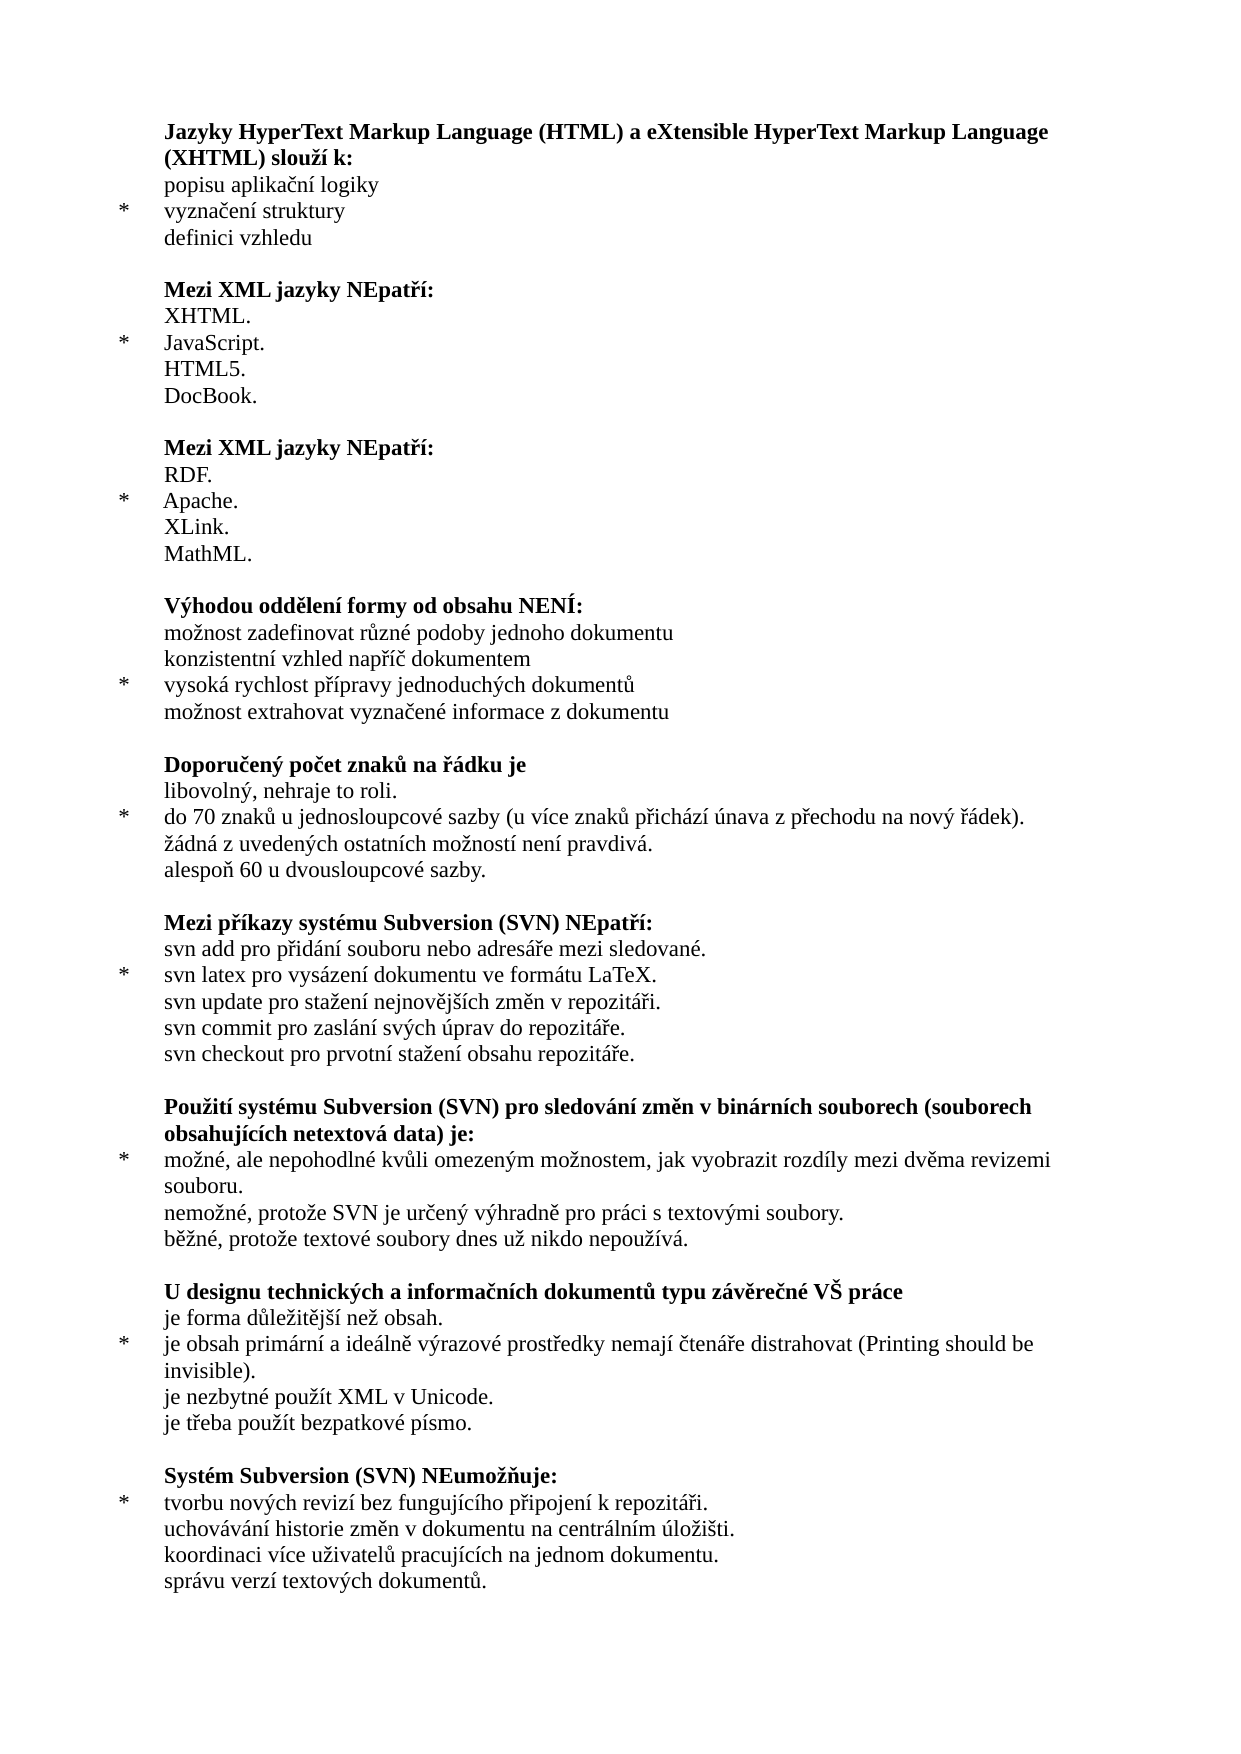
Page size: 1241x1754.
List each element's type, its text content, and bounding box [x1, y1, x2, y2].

text * do 70 znaků u jednosloupcové sazby (u více znaků přichází únava z přechodu na nový řádek). [118, 803, 1122, 830]
text Mezi příkazy systému Subversion (SVN) NEpatří: [118, 909, 1122, 935]
text * svn latex pro vysázení dokumentu ve formátu LaTeX. [118, 961, 1122, 988]
text Mezi XML jazyky NEpatří: [118, 276, 1122, 303]
text svn add pro přidání souboru nebo adresáře mezi sledované. [118, 935, 1122, 961]
text U designu technických a informačních dokumentů typu závěrečné VŠ práce [118, 1278, 1122, 1304]
text možnost extrahovat vyznačené informace z dokumentu [118, 698, 1122, 724]
text MathML. [118, 540, 1122, 566]
text možnost zadefinovat různé podoby jednoho dokumentu [118, 619, 1122, 645]
text * Apache. [118, 487, 1122, 513]
text * JavaScript. [118, 329, 1122, 355]
text DocBook. [118, 382, 1122, 408]
text uchovávání historie změn v dokumentu na centrálním úložišti. [118, 1515, 1122, 1541]
text Použití systému Subversion (SVN) pro sledování změn v binárních souborech (souborech obsahujících netextová data) je: [118, 1093, 1122, 1146]
text Výhodou oddělení formy od obsahu NENÍ: [118, 592, 1122, 619]
text konzistentní vzhled napříč dokumentem [118, 645, 1122, 672]
text XHTML. [118, 303, 1122, 329]
text definici vzhledu [118, 223, 1122, 250]
text nemožné, protože SVN je určený výhradně pro práci s textovými soubory. [118, 1199, 1122, 1225]
text libovolný, nehraje to roli. [118, 777, 1122, 803]
text koordinaci více uživatelů pracujících na jednom dokumentu. [118, 1541, 1122, 1568]
text je nezbytné použít XML v Unicode. [118, 1383, 1122, 1409]
text Systém Subversion (SVN) NEumožňuje: [118, 1462, 1122, 1488]
text * vyznačení struktury [118, 197, 1122, 223]
text * tvorbu nových revizí bez fungujícího připojení k repozitáři. [118, 1488, 1122, 1515]
text správu verzí textových dokumentů. [118, 1568, 1122, 1594]
text XLink. [118, 513, 1122, 540]
text Doporučený počet znaků na řádku je [118, 751, 1122, 777]
text * vysoká rychlost přípravy jednoduchých dokumentů [118, 672, 1122, 698]
text Jazyky HyperText Markup Language (HTML) a eXtensible HyperText Markup Language (XHTML) slouží k: [118, 118, 1122, 171]
text žádná z uvedených ostatních možností není pravdivá. [118, 830, 1122, 856]
text je třeba použít bezpatkové písmo. [118, 1409, 1122, 1436]
text je forma důležitější než obsah. [118, 1304, 1122, 1330]
text svn checkout pro prvotní stažení obsahu repozitáře. [118, 1041, 1122, 1067]
text popisu aplikační logiky [118, 171, 1122, 197]
text * možné, ale nepohodlné kvůli omezeným možnostem, jak vyobrazit rozdíly mezi dvěma revizemi souboru. [118, 1146, 1122, 1199]
text svn update pro stažení nejnovějších změn v repozitáři. [118, 988, 1122, 1014]
text alespoň 60 u dvousloupcové sazby. [118, 856, 1122, 882]
text běžné, protože textové soubory dnes už nikdo nepoužívá. [118, 1225, 1122, 1251]
text HTML5. [118, 355, 1122, 382]
text RDF. [118, 461, 1122, 487]
text svn commit pro zaslání svých úprav do repozitáře. [118, 1014, 1122, 1041]
text * je obsah primární a ideálně výrazové prostředky nemají čtenáře distrahovat (Printing should be invisible). [118, 1330, 1122, 1383]
text Mezi XML jazyky NEpatří: [118, 434, 1122, 461]
